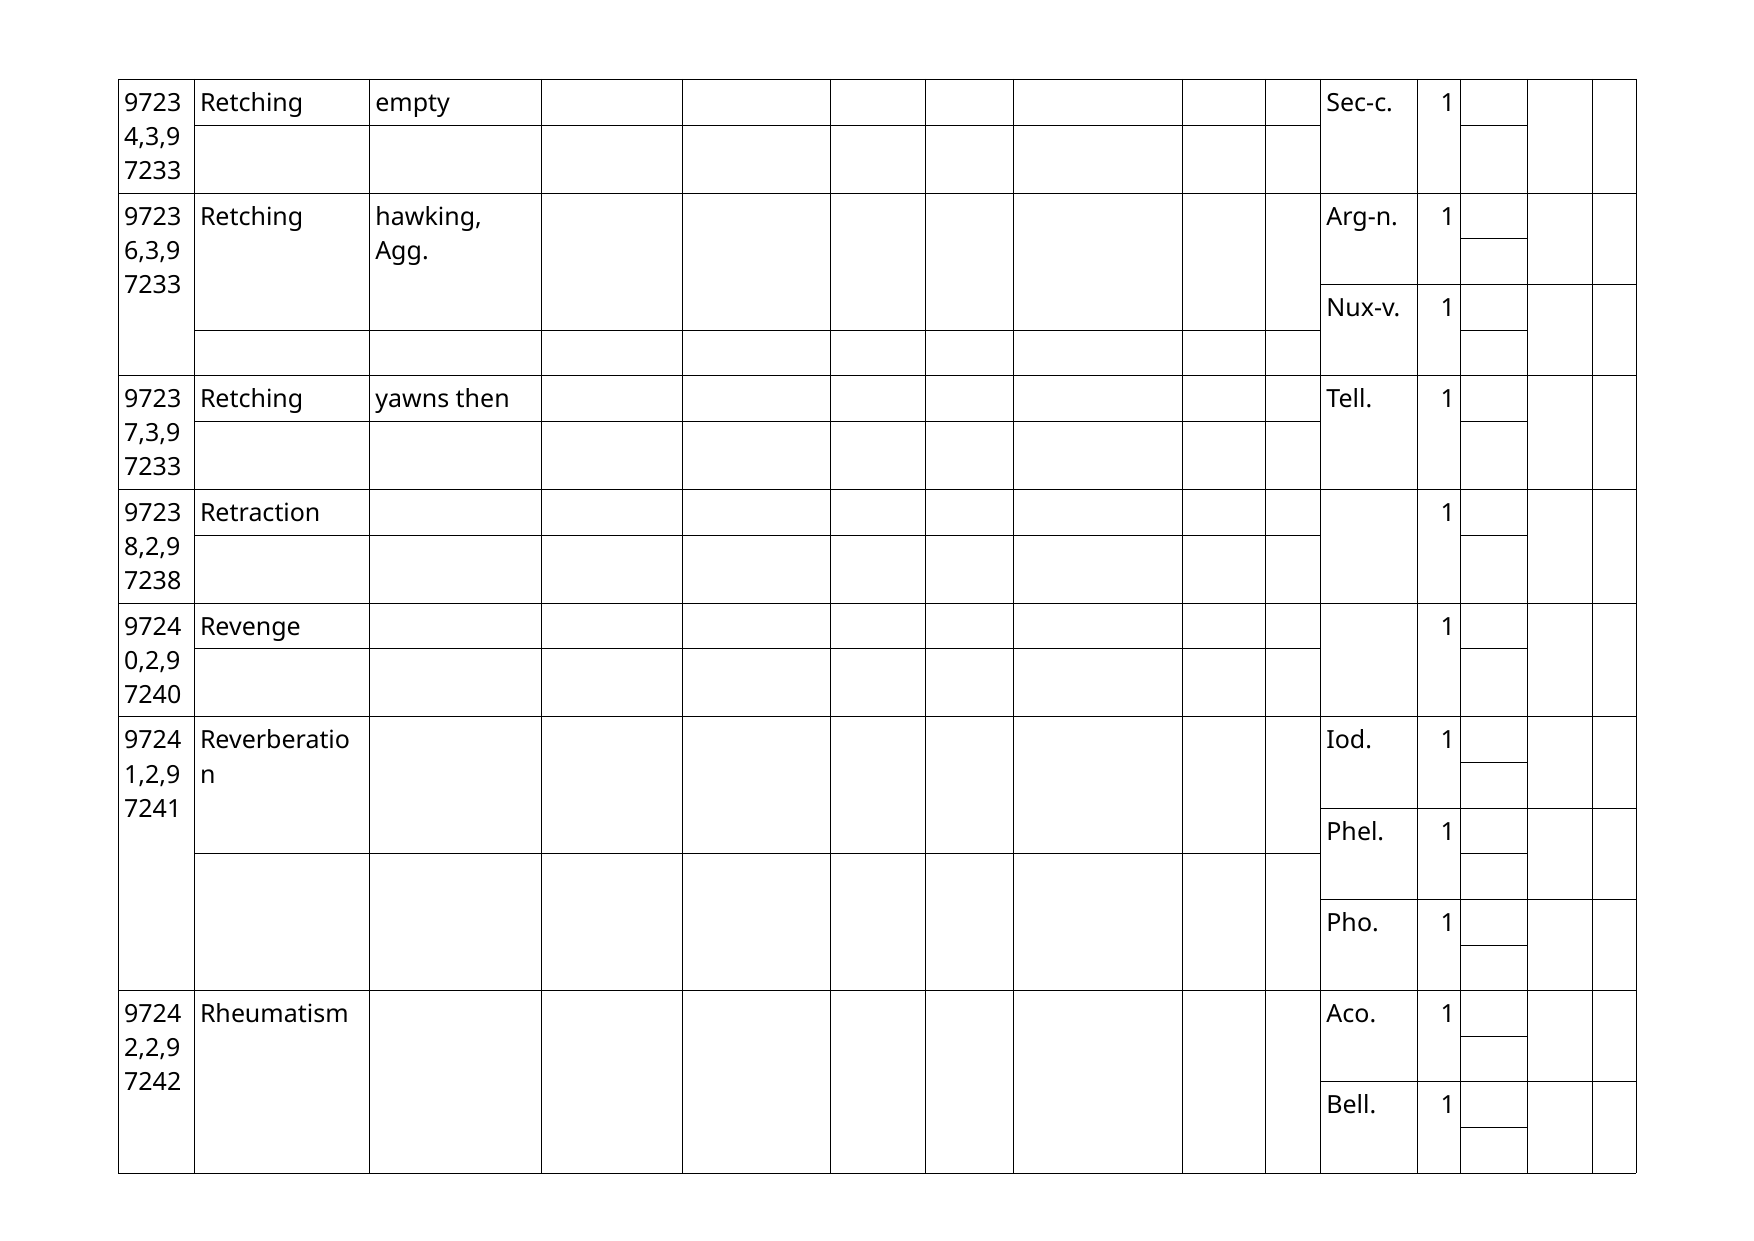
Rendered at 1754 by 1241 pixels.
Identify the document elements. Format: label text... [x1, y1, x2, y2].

table_cell [542, 536, 682, 603]
table_cell 97234,3,97233 [119, 80, 194, 193]
table_cell 1 [1418, 285, 1460, 375]
table_cell [926, 991, 1013, 1173]
table_cell [926, 80, 1013, 124]
table_cell [1014, 331, 1182, 375]
table_cell 1 [1418, 717, 1460, 808]
table_cell [1461, 536, 1527, 603]
table_cell [683, 991, 830, 1173]
table_cell [1266, 422, 1320, 489]
table_cell 97240,2,97240 [119, 604, 194, 716]
table_cell [1266, 490, 1320, 534]
table_cell [831, 80, 925, 124]
table_cell [1266, 376, 1320, 421]
table_cell [1593, 809, 1636, 899]
table_cell [926, 536, 1013, 603]
table_cell [1593, 717, 1636, 808]
table_cell [831, 854, 925, 990]
table_cell [1461, 126, 1527, 193]
table_cell Retching [195, 80, 369, 124]
table_cell [831, 376, 925, 421]
table_cell [370, 126, 541, 193]
table_cell [542, 854, 682, 990]
table_cell [370, 490, 541, 534]
table_cell [926, 490, 1013, 534]
table_cell [1266, 717, 1320, 853]
table_cell [1183, 717, 1265, 853]
table_cell Revenge [195, 604, 369, 648]
table_cell empty [370, 80, 541, 124]
table_cell [1593, 80, 1636, 193]
table_cell [831, 991, 925, 1173]
table_cell [1014, 649, 1182, 716]
table_cell 97237,3,97233 [119, 376, 194, 489]
table_cell [1593, 604, 1636, 716]
table_cell [1183, 490, 1265, 534]
table_cell [1266, 991, 1320, 1173]
table_cell [683, 649, 830, 716]
table_cell [683, 194, 830, 329]
table_cell [1266, 854, 1320, 990]
table_cell [1593, 900, 1636, 990]
table_cell Retraction [195, 490, 369, 534]
table_cell [370, 991, 541, 1173]
table_cell [542, 649, 682, 716]
table_cell [1014, 80, 1182, 124]
table_cell [195, 854, 369, 990]
table_cell [1183, 126, 1265, 193]
table_cell [831, 604, 925, 648]
table_cell [1461, 1082, 1527, 1127]
table_cell [1014, 126, 1182, 193]
table_cell [1014, 376, 1182, 421]
table_cell [1528, 285, 1592, 375]
table_cell [1461, 809, 1527, 853]
table_cell 97242,2,97242 [119, 991, 194, 1173]
table_cell [195, 649, 369, 716]
table_cell [1461, 649, 1527, 716]
table_cell 97241,2,97241 [119, 717, 194, 990]
table_cell [831, 649, 925, 716]
table_cell [1183, 194, 1265, 329]
table_cell [926, 604, 1013, 648]
table_cell [1461, 376, 1527, 421]
table_cell [1266, 649, 1320, 716]
table_cell [542, 80, 682, 124]
table_cell [1321, 604, 1417, 716]
table_cell [926, 854, 1013, 990]
table_cell [926, 194, 1013, 329]
table_cell yawns then [370, 376, 541, 421]
table_cell hawking, Agg. [370, 194, 541, 329]
table_cell [1014, 604, 1182, 648]
table_cell Phel. [1321, 809, 1417, 899]
table_cell 1 [1418, 490, 1460, 603]
table_cell [1461, 331, 1527, 375]
table_cell 1 [1418, 809, 1460, 899]
table_cell Aco. [1321, 991, 1417, 1081]
table_cell [542, 490, 682, 534]
table_cell [683, 331, 830, 375]
table_cell [1183, 536, 1265, 603]
table_cell 97238,2,97238 [119, 490, 194, 603]
table_cell [926, 376, 1013, 421]
table_cell [1461, 490, 1527, 534]
table_cell 97236,3,97233 [119, 194, 194, 375]
table_cell [1183, 422, 1265, 489]
table_cell [370, 854, 541, 990]
table_cell [542, 331, 682, 375]
table_cell [1266, 194, 1320, 329]
table_cell [542, 422, 682, 489]
table_cell Pho. [1321, 900, 1417, 990]
table_cell Reverberation [195, 717, 369, 853]
table_cell [1461, 1128, 1527, 1173]
table_cell [1014, 194, 1182, 329]
table_cell [1014, 422, 1182, 489]
table_cell [1461, 854, 1527, 899]
table_cell [831, 422, 925, 489]
table_cell [1593, 1082, 1636, 1173]
table_cell [542, 604, 682, 648]
table_cell Tell. [1321, 376, 1417, 489]
table_cell [683, 490, 830, 534]
table_cell [542, 126, 682, 193]
table_cell [195, 331, 369, 375]
table_cell [1183, 991, 1265, 1173]
table_cell [1528, 809, 1592, 899]
table_cell [370, 422, 541, 489]
table_cell [831, 536, 925, 603]
table_cell [1528, 376, 1592, 489]
table_cell [1461, 239, 1527, 284]
table_cell [926, 649, 1013, 716]
table_cell [1014, 536, 1182, 603]
table_cell Retching [195, 376, 369, 421]
table_cell [1593, 376, 1636, 489]
table_cell 1 [1418, 1082, 1460, 1173]
table_cell [542, 194, 682, 329]
table_cell [1461, 717, 1527, 762]
table_cell [542, 717, 682, 853]
table_cell [1593, 490, 1636, 603]
table_cell [926, 422, 1013, 489]
table_cell 1 [1418, 376, 1460, 489]
table_cell [1461, 946, 1527, 990]
table_cell [926, 331, 1013, 375]
table_cell [370, 331, 541, 375]
table_cell [1266, 126, 1320, 193]
table_cell [1461, 604, 1527, 648]
table_cell [1528, 490, 1592, 603]
table_cell [1528, 604, 1592, 716]
table_cell [683, 376, 830, 421]
table_cell [195, 126, 369, 193]
table_cell Iod. [1321, 717, 1417, 808]
table_cell Arg-n. [1321, 194, 1417, 284]
table_cell [1266, 331, 1320, 375]
table_cell Sec-c. [1321, 80, 1417, 193]
table_cell [195, 422, 369, 489]
table_cell [1528, 1082, 1592, 1173]
table_cell [683, 604, 830, 648]
table_cell Rheumatism [195, 991, 369, 1173]
table_cell [1461, 763, 1527, 808]
table_cell [831, 717, 925, 853]
table_cell [926, 717, 1013, 853]
table_cell [1528, 194, 1592, 284]
table_cell [1461, 991, 1527, 1036]
table_cell [1183, 376, 1265, 421]
table_cell [683, 854, 830, 990]
table_cell 1 [1418, 194, 1460, 284]
table_cell [542, 376, 682, 421]
table_cell [1014, 854, 1182, 990]
table_cell [1461, 80, 1527, 124]
table_cell [1461, 900, 1527, 944]
table_cell 1 [1418, 604, 1460, 716]
table_cell [1266, 536, 1320, 603]
table_cell [1014, 991, 1182, 1173]
table_cell 1 [1418, 80, 1460, 193]
table_cell [831, 126, 925, 193]
table_cell [542, 991, 682, 1173]
table_cell [1183, 331, 1265, 375]
table_cell [683, 536, 830, 603]
table_cell [1593, 285, 1636, 375]
table_cell [195, 536, 369, 603]
table_cell [1593, 194, 1636, 284]
table_cell [1014, 490, 1182, 534]
table_cell [926, 126, 1013, 193]
table_cell [831, 194, 925, 329]
table_cell [370, 604, 541, 648]
table_cell Bell. [1321, 1082, 1417, 1173]
table_cell [1461, 1037, 1527, 1081]
table_cell [1266, 80, 1320, 124]
table_cell [831, 331, 925, 375]
table_cell [370, 717, 541, 853]
table_cell [1461, 422, 1527, 489]
table_cell [1321, 490, 1417, 603]
table_cell [1014, 717, 1182, 853]
table_cell [1461, 285, 1527, 329]
table_cell Retching [195, 194, 369, 329]
table_cell [1183, 649, 1265, 716]
table_cell [683, 422, 830, 489]
table_cell [1183, 854, 1265, 990]
table_cell 1 [1418, 900, 1460, 990]
table_cell [1528, 717, 1592, 808]
table_cell [1528, 991, 1592, 1081]
table_cell [370, 649, 541, 716]
table_cell [683, 80, 830, 124]
table_cell [1461, 194, 1527, 238]
table_cell [1266, 604, 1320, 648]
table_cell [831, 490, 925, 534]
table_cell [370, 536, 541, 603]
table_cell [1183, 80, 1265, 124]
table_cell [1593, 991, 1636, 1081]
table_cell [1183, 604, 1265, 648]
table_cell [1528, 900, 1592, 990]
table_cell 1 [1418, 991, 1460, 1081]
table_cell [683, 717, 830, 853]
table_cell [683, 126, 830, 193]
table_cell [1528, 80, 1592, 193]
table_cell Nux-v. [1321, 285, 1417, 375]
